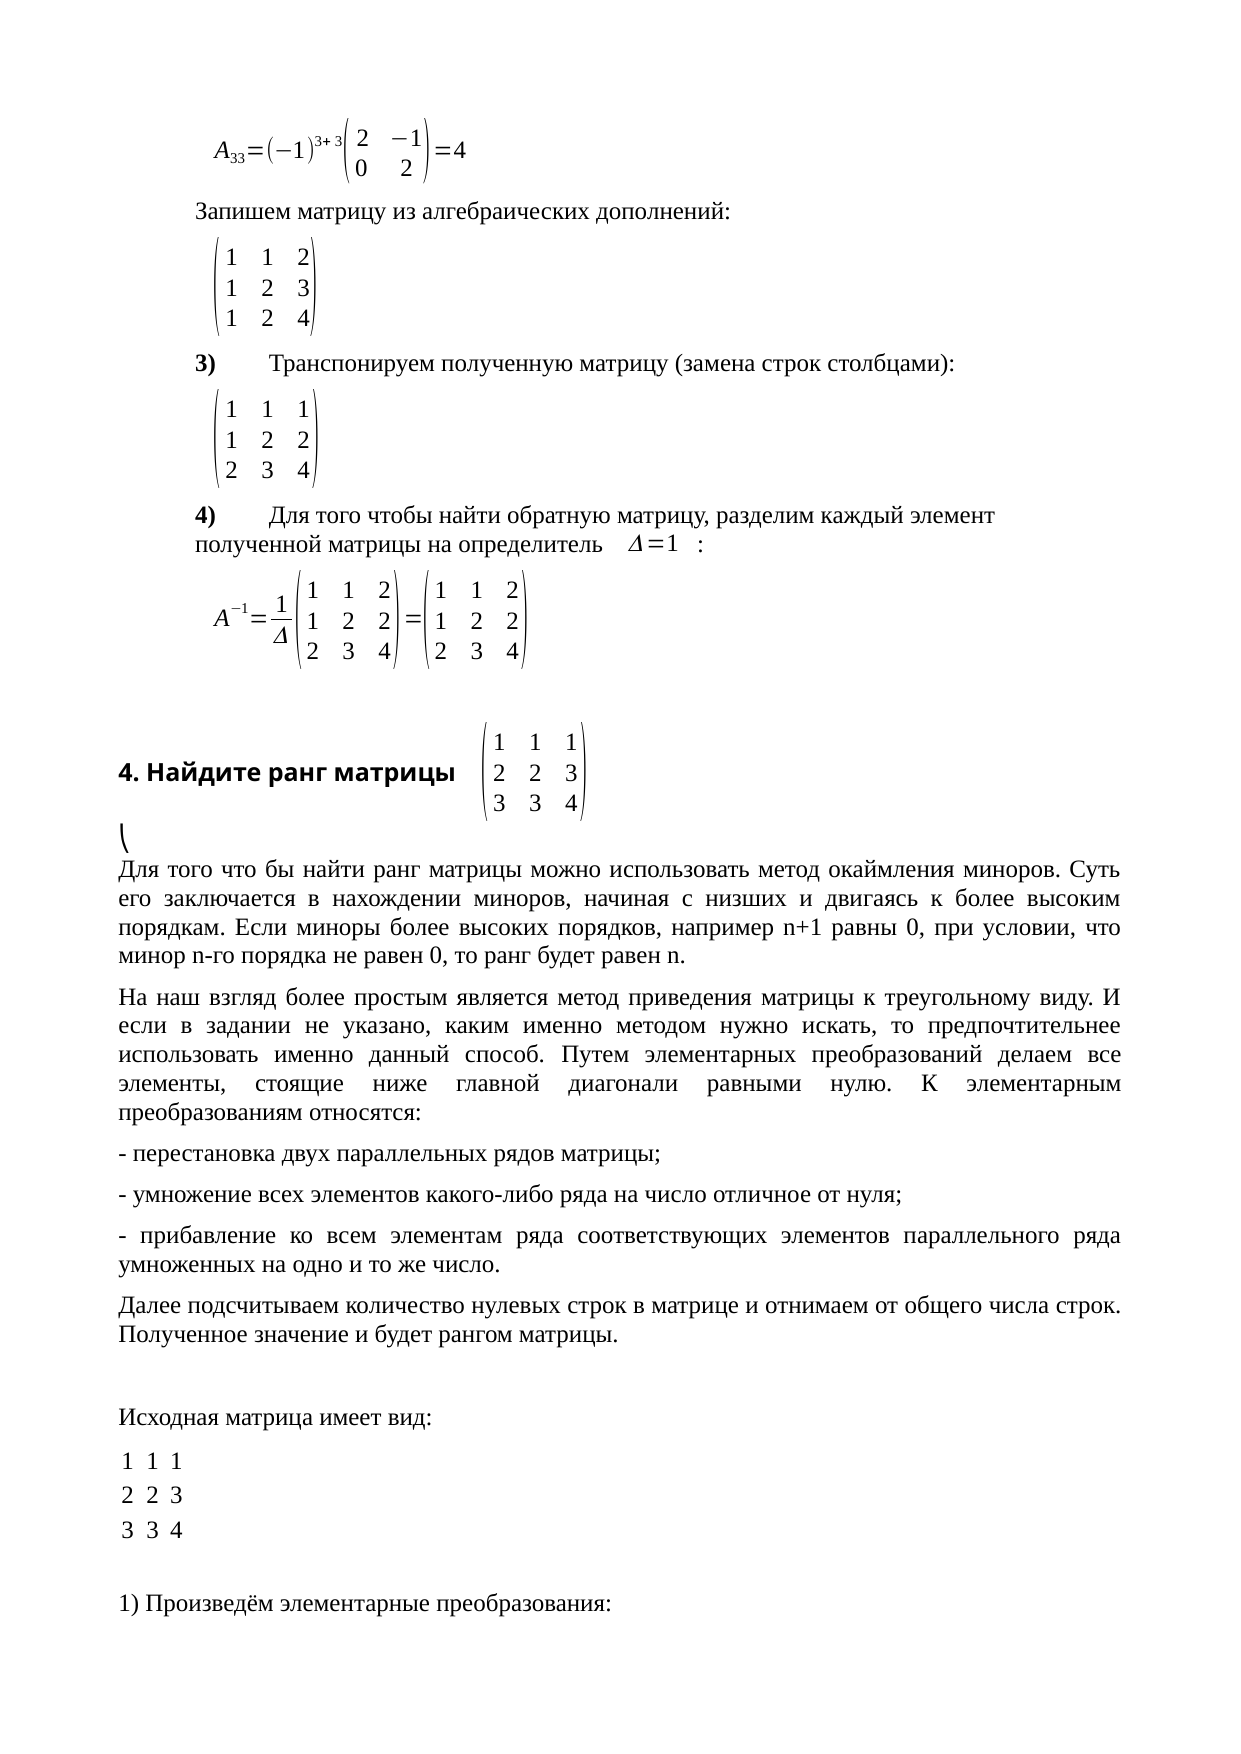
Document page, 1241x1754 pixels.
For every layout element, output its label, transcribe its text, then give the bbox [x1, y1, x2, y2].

table_cell 3 [143, 1512, 167, 1547]
text Далее подсчитываем количество нулевых строк в матрице и отнимаем от общего числа строк. Полученное значение и будет рангом матрицы. [118, 1291, 1122, 1348]
table_cell 4 [167, 1512, 195, 1547]
text Для того что бы найти ранг матрицы можно использовать метод окаймления миноров. Суть его заключается в нахождении миноров, начиная с низших и двигаясь к более высоким порядкам. Если миноры более высоких порядков, например n+1 равны 0, при условии, что минор n-го порядка не равен 0, то ранг будет равен n. [118, 854, 1122, 969]
list Для того чтобы найти обратную матрицу, разделим каждый элемент полученной матрицы на определитель : [195, 500, 1122, 558]
table_header 1 [143, 1443, 167, 1478]
table_cell 2 [118, 1478, 143, 1512]
text Исходная матрица имеет вид: [118, 1402, 1122, 1431]
text На наш взгляд более простым является метод приведения матрицы к треугольному виду. И если в задании не указано, каким именно методом нужно искать, то предпочтительнее использовать именно данный способ. Путем элементарных преобразований делаем все элементы, стоящие ниже главной диагонали равными нулю. К элементарным преобразованиям относятся: [118, 982, 1122, 1126]
text Запишем матрицу из алгебраических дополнений: [195, 196, 1122, 225]
table_cell 3 [167, 1478, 195, 1512]
table_cell 2 [143, 1478, 167, 1512]
table_cell 3 [118, 1512, 143, 1547]
text - умножение всех элементов какого-либо ряда на число отличное от нуля; [118, 1179, 1122, 1208]
text - перестановка двух параллельных рядов матрицы; [118, 1138, 1122, 1167]
list Транспонируем полученную матрицу (замена строк столбцами): [195, 348, 1122, 377]
text 1) Произведём элементарные преобразования: [118, 1588, 1122, 1617]
text ⎝ [118, 820, 1122, 854]
table_header 1 [118, 1443, 143, 1478]
text - прибавление ко всем элементам ряда соответствующих элементов параллельного ряда умноженных на одно и то же число. [118, 1221, 1122, 1278]
text 4. Найдите ранг матрицы [118, 722, 1122, 820]
table_header 1 [167, 1443, 195, 1478]
